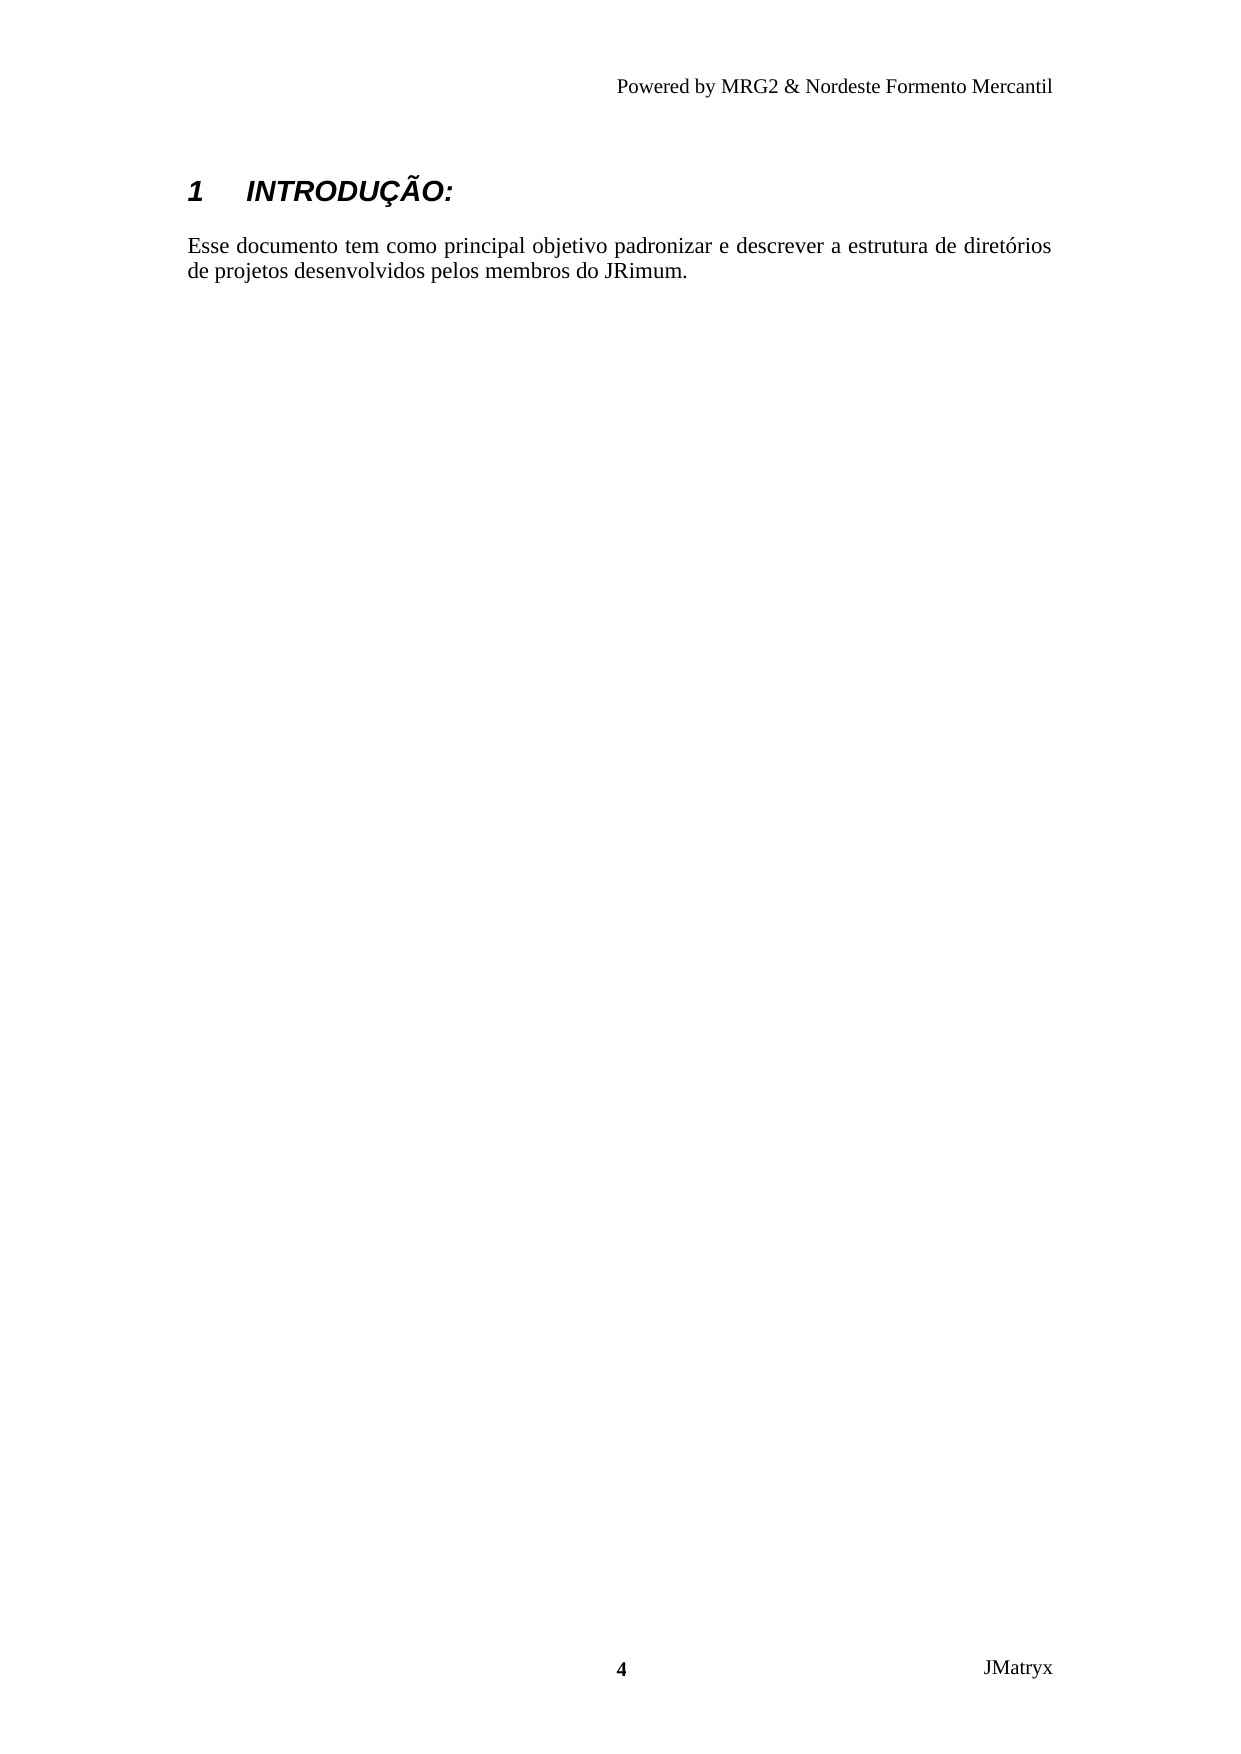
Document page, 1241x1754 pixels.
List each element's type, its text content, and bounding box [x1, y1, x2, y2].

text Esse documento tem como principal objetivo padronizar e descrever a estrutura de diretórios de projetos desenvolvidos pelos membros do JRimum. [187, 233, 1053, 283]
subtitle INTRODUÇÃO: [187, 175, 1053, 208]
